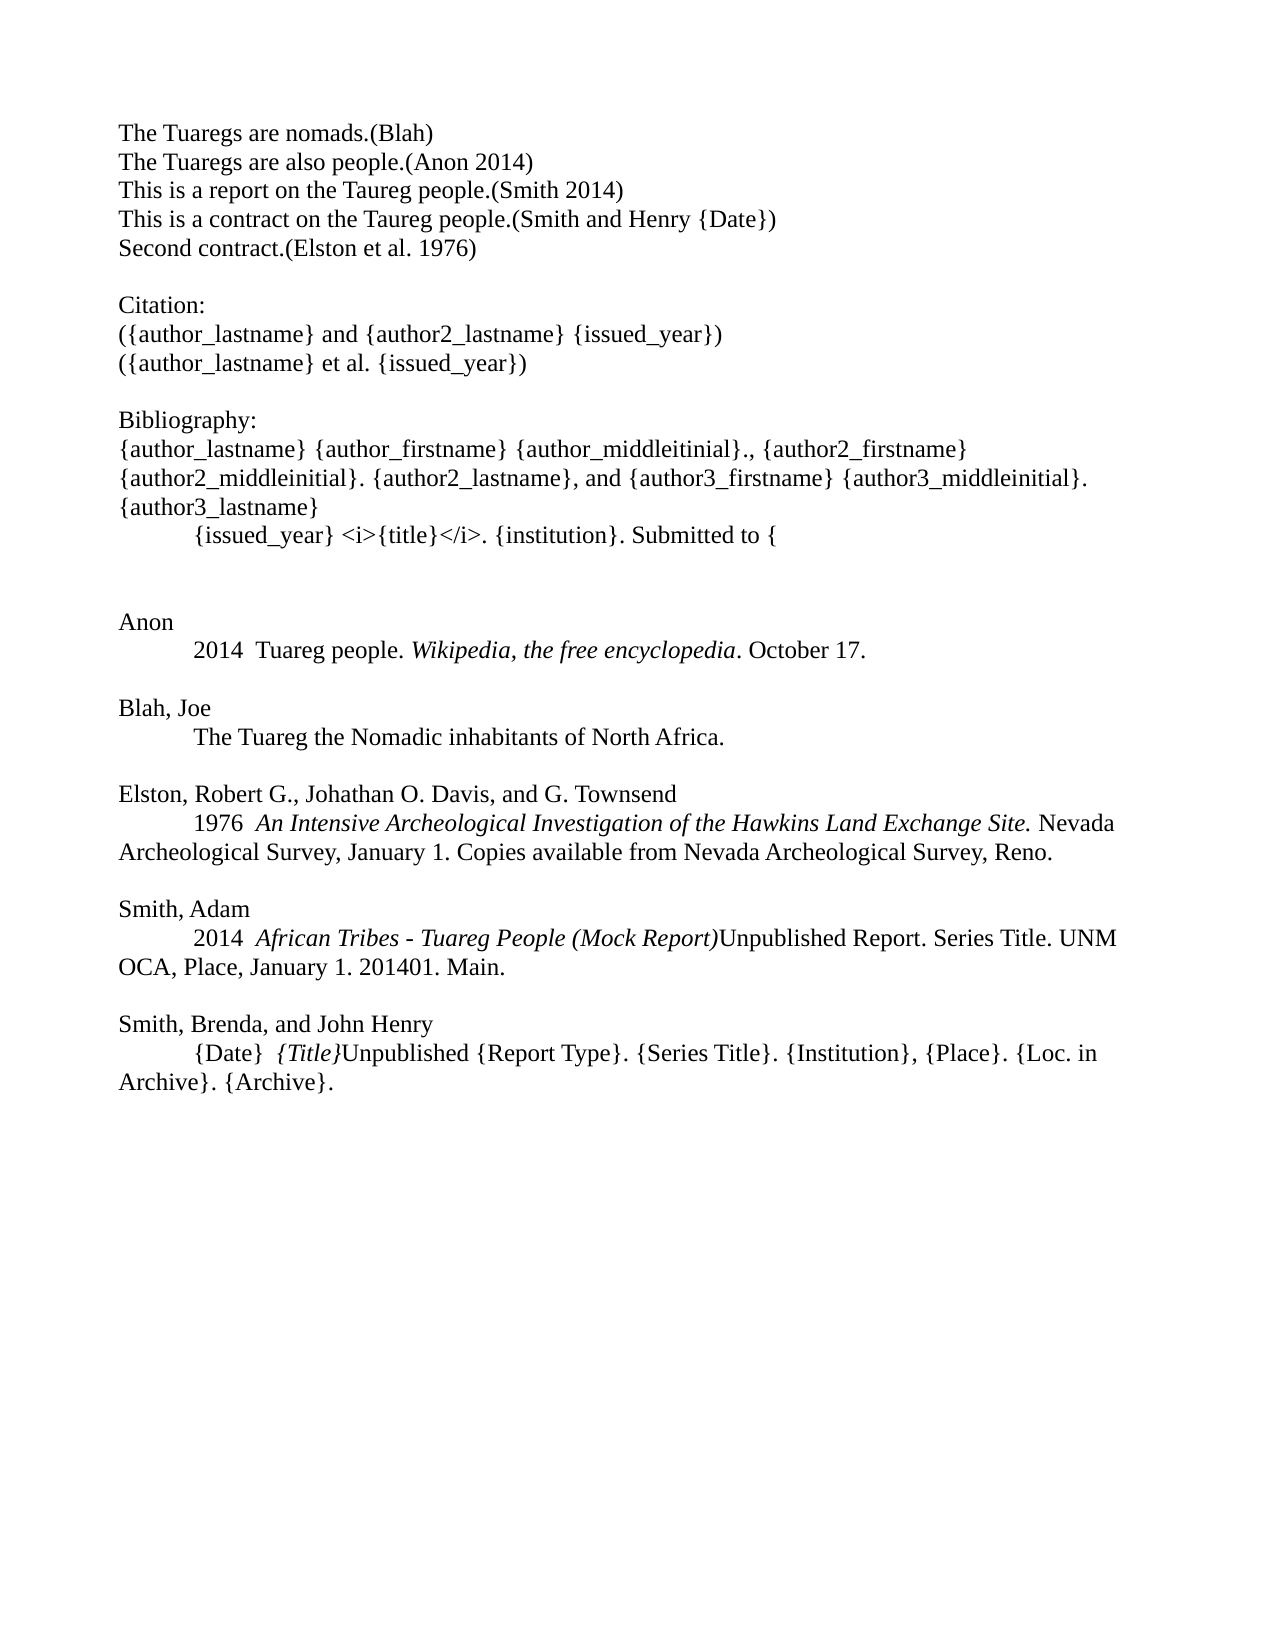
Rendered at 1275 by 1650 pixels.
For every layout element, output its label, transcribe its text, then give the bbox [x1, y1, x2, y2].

text Smith, Brenda, and John Henry {Date} {Title}Unpublished {Report Type}. {Series Title}. {Institution}, {Place}. {Loc. in Archive}. {Archive}. [118, 981, 1157, 1096]
text ({author_lastname} and {author2_lastname} {issued_year}) [118, 319, 1157, 348]
text This is a report on the Taureg people.(Smith 2014) [118, 176, 1157, 204]
text {issued_year} <i>{title}</i>. {institution}. Submitted to { [118, 521, 1157, 549]
text {author_lastname} {author_firstname} {author_middleitinial}., {author2_firstname} {author2_middleinitial}. {author2_lastname}, and {author3_firstname} {author3_middleinitial}. {author3_lastname} [118, 434, 1157, 521]
text The Tuaregs are nomads.(Blah) [118, 118, 1157, 147]
text Second contract.(Elston et al. 1976) [118, 233, 1157, 262]
text Blah, Joe The Tuareg the Nomadic inhabitants of North Africa. [118, 664, 1157, 751]
text Anon 2014 Tuareg people. Wikipedia, the free encyclopedia. October 17. [118, 578, 1157, 664]
text Bibliography: [118, 406, 1157, 434]
text The Tuaregs are also people.(Anon 2014) [118, 147, 1157, 176]
text Citation: [118, 291, 1157, 319]
text Elston, Robert G., Johathan O. Davis, and G. Townsend 1976 An Intensive Archeological Investigation of the Hawkins Land Exchange Site. Nevada Archeological Survey, January 1. Copies available from Nevada Archeological Survey, Reno. [118, 751, 1157, 866]
text This is a contract on the Taureg people.(Smith and Henry {Date}) [118, 204, 1157, 233]
text ({author_lastname} et al. {issued_year}) [118, 348, 1157, 377]
text Smith, Adam 2014 African Tribes - Tuareg People (Mock Report)Unpublished Report. Series Title. UNM OCA, Place, January 1. 201401. Main. [118, 866, 1157, 981]
